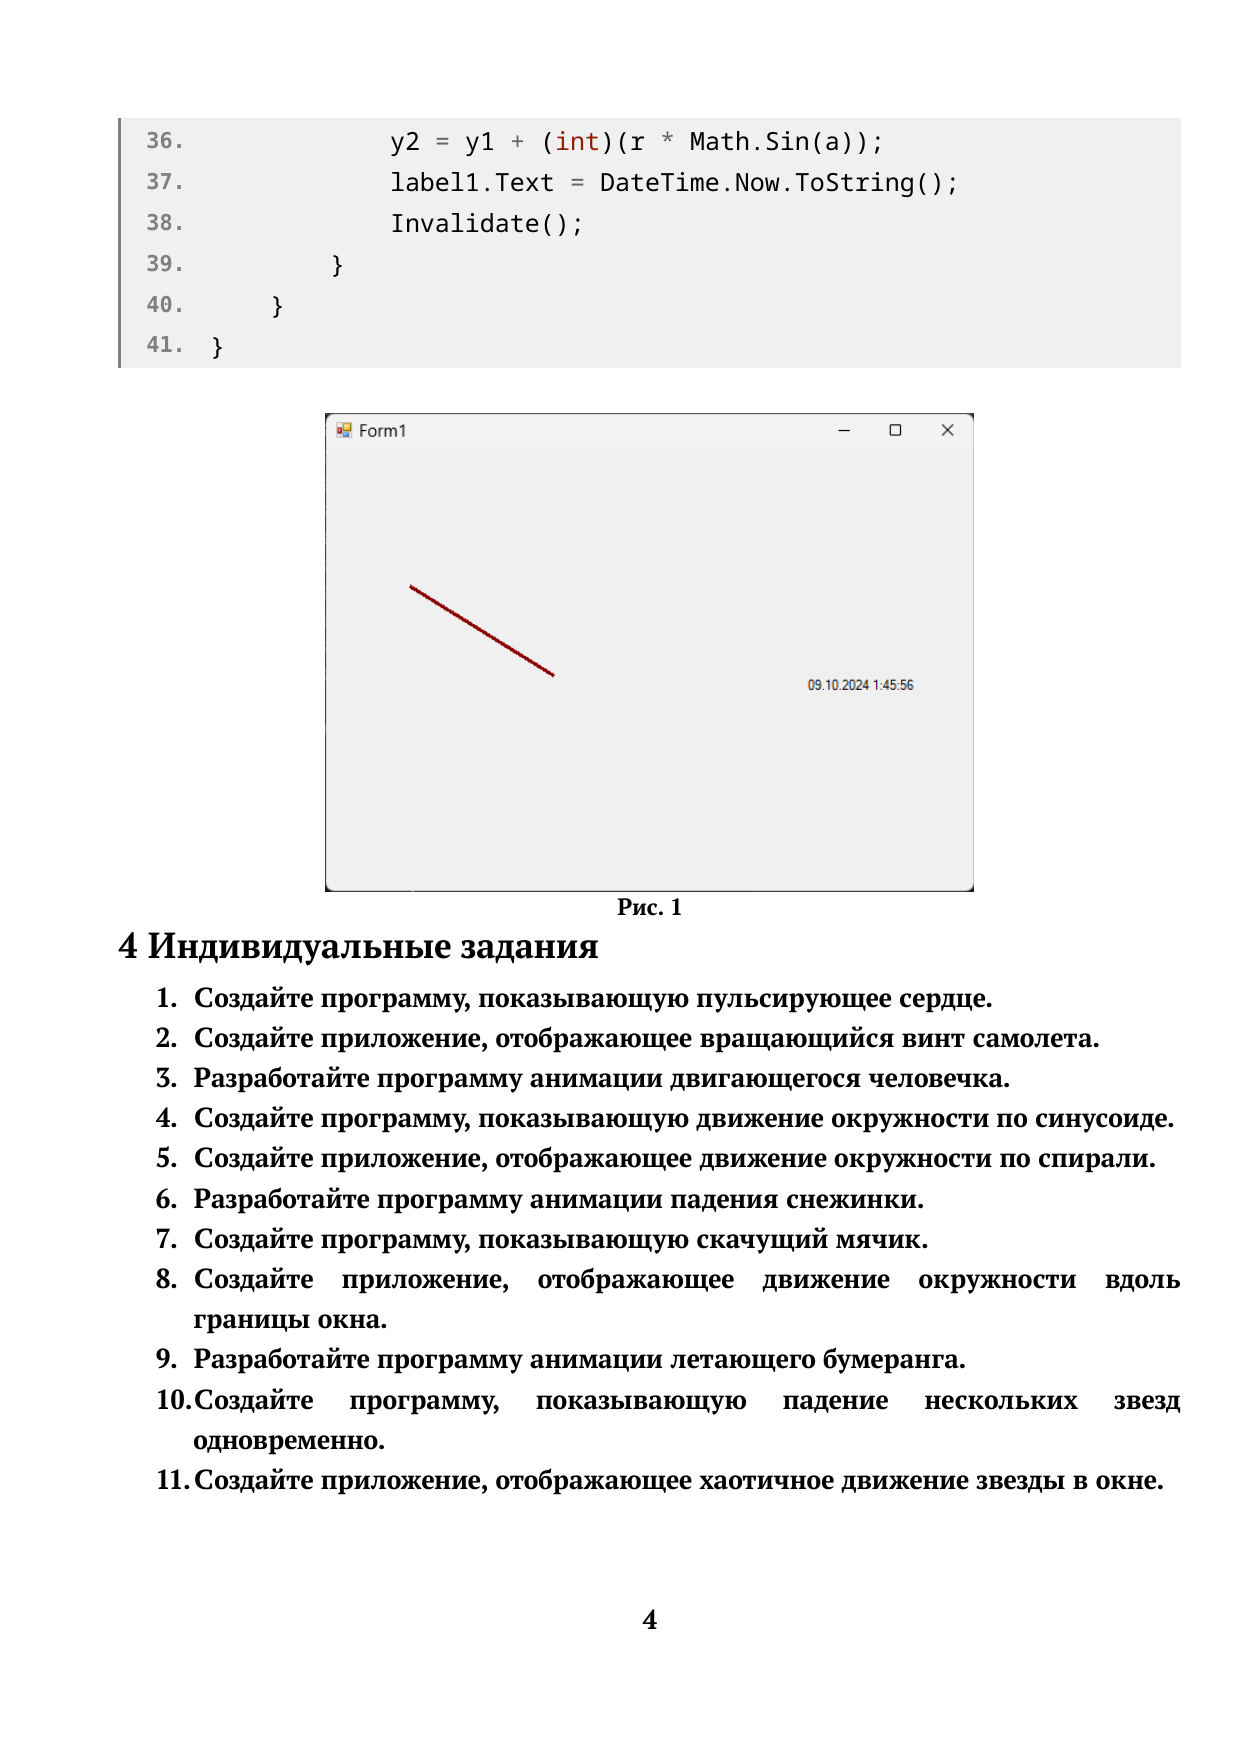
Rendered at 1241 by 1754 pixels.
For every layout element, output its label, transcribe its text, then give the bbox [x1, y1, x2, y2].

list Создайте программу, показывающую движение окружности по синусоиде. [156, 1100, 1181, 1134]
list Создайте программу, показывающую падение нескольких звезд одновременно. [156, 1382, 1181, 1456]
list Создайте приложение, отображающее вращающийся винт самолета. [156, 1020, 1181, 1053]
subtitle 4 Индивидуальные задания [118, 923, 1181, 967]
list Разработайте программу анимации летающего бумеранга. [156, 1342, 1181, 1375]
list Создайте приложение, отображающее движение окружности вдоль границы окна. [156, 1261, 1181, 1335]
list Разработайте программу анимации падения снежинки. [156, 1181, 1181, 1214]
list Invalidate(); [121, 200, 1181, 240]
list Создайте приложение, отображающее хаотичное движение звезды в окне. [156, 1462, 1181, 1496]
list label1.Text = DateTime.Now.ToString(); [121, 159, 1181, 199]
list y2 = y1 + (int)(r * Math.Sin(a)); [121, 118, 1181, 158]
list } [121, 322, 1181, 368]
list Создайте приложение, отображающее движение окружности по спирали. [156, 1141, 1181, 1174]
list Создайте программу, показывающую скачущий мячик. [156, 1221, 1181, 1254]
list } [121, 241, 1181, 281]
list Создайте программу, показывающую пульсирующее сердце. [156, 980, 1181, 1013]
picture [325, 413, 974, 892]
list Разработайте программу анимации двигающегося человечка. [156, 1060, 1181, 1094]
text Рис. 1 [325, 892, 974, 921]
list } [121, 281, 1181, 321]
